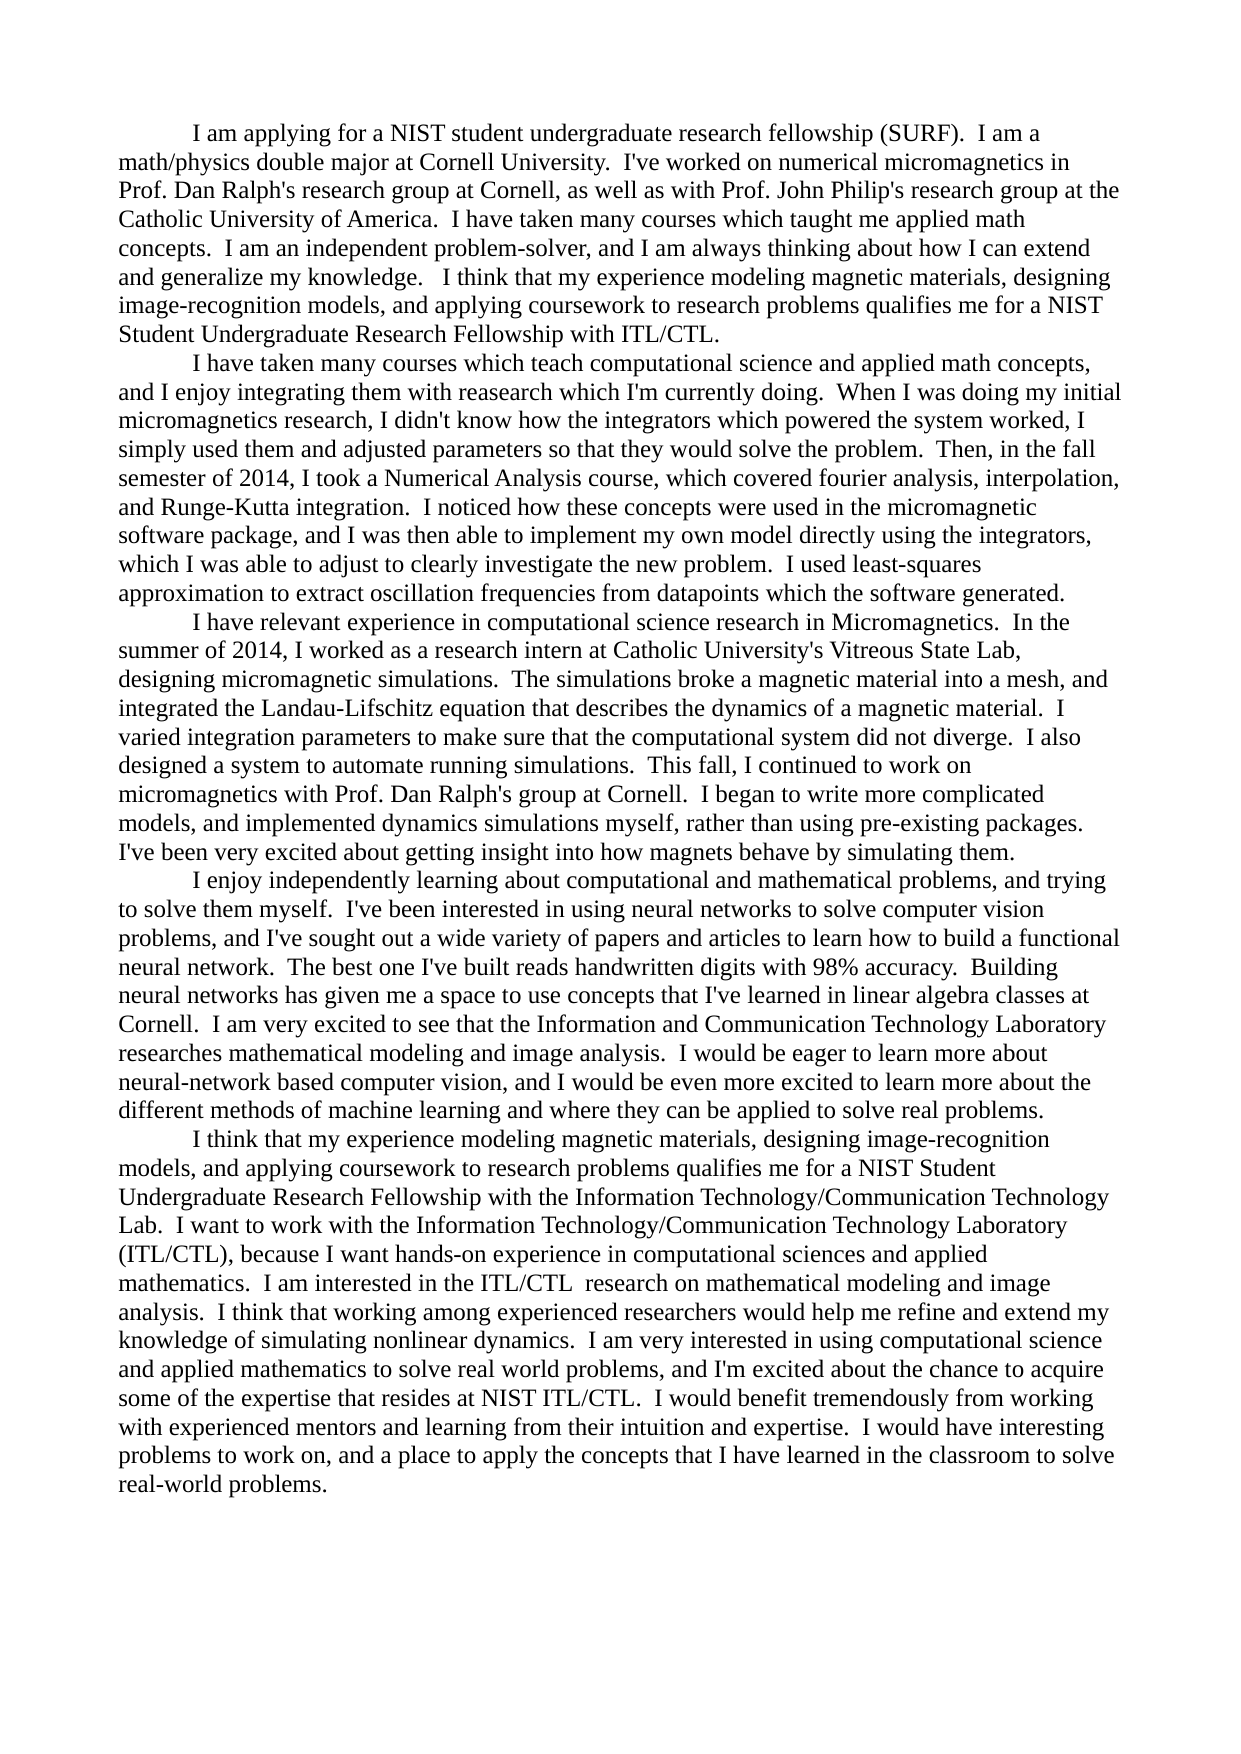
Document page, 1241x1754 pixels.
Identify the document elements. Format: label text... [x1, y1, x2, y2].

text I have taken many courses which teach computational science and applied math concepts, and I enjoy integrating them with reasearch which I'm currently doing. When I was doing my initial micromagnetics research, I didn't know how the integrators which powered the system worked, I simply used them and adjusted parameters so that they would solve the problem. Then, in the fall semester of 2014, I took a Numerical Analysis course, which covered fourier analysis, interpolation, and Runge-Kutta integration. I noticed how these concepts were used in the micromagnetic software package, and I was then able to implement my own model directly using the integrators, which I was able to adjust to clearly investigate the new problem. I used least-squares approximation to extract oscillation frequencies from datapoints which the software generated. [118, 348, 1122, 607]
text I think that my experience modeling magnetic materials, designing image-recognition models, and applying coursework to research problems qualifies me for a NIST Student Undergraduate Research Fellowship with the Information Technology/Communication Technology Lab. I want to work with the Information Technology/Communication Technology Laboratory (ITL/CTL), because I want hands-on experience in computational sciences and applied mathematics. I am interested in the ITL/CTL research on mathematical modeling and image analysis. I think that working among experienced researchers would help me refine and extend my knowledge of simulating nonlinear dynamics. I am very interested in using computational science and applied mathematics to solve real world problems, and I'm excited about the chance to acquire some of the expertise that resides at NIST ITL/CTL. I would benefit tremendously from working with experienced mentors and learning from their intuition and expertise. I would have interesting problems to work on, and a place to apply the concepts that I have learned in the classroom to solve real-world problems. [118, 1124, 1122, 1498]
text I have relevant experience in computational science research in Micromagnetics. In the summer of 2014, I worked as a research intern at Catholic University's Vitreous State Lab, designing micromagnetic simulations. The simulations broke a magnetic material into a mesh, and integrated the Landau-Lifschitz equation that describes the dynamics of a magnetic material. I varied integration parameters to make sure that the computational system did not diverge. I also designed a system to automate running simulations. This fall, I continued to work on micromagnetics with Prof. Dan Ralph's group at Cornell. I began to write more complicated models, and implemented dynamics simulations myself, rather than using pre-existing packages. I've been very excited about getting insight into how magnets behave by simulating them. [118, 607, 1122, 866]
text I am applying for a NIST student undergraduate research fellowship (SURF). I am a math/physics double major at Cornell University. I've worked on numerical micromagnetics in Prof. Dan Ralph's research group at Cornell, as well as with Prof. John Philip's research group at the Catholic University of America. I have taken many courses which taught me applied math concepts. I am an independent problem-solver, and I am always thinking about how I can extend and generalize my knowledge. I think that my experience modeling magnetic materials, designing image-recognition models, and applying coursework to research problems qualifies me for a NIST Student Undergraduate Research Fellowship with ITL/CTL. [118, 118, 1122, 348]
text I enjoy independently learning about computational and mathematical problems, and trying to solve them myself. I've been interested in using neural networks to solve computer vision problems, and I've sought out a wide variety of papers and articles to learn how to build a functional neural network. The best one I've built reads handwritten digits with 98% accuracy. Building neural networks has given me a space to use concepts that I've learned in linear algebra classes at Cornell. I am very excited to see that the Information and Communication Technology Laboratory researches mathematical modeling and image analysis. I would be eager to learn more about neural-network based computer vision, and I would be even more excited to learn more about the different methods of machine learning and where they can be applied to solve real problems. [118, 866, 1122, 1124]
